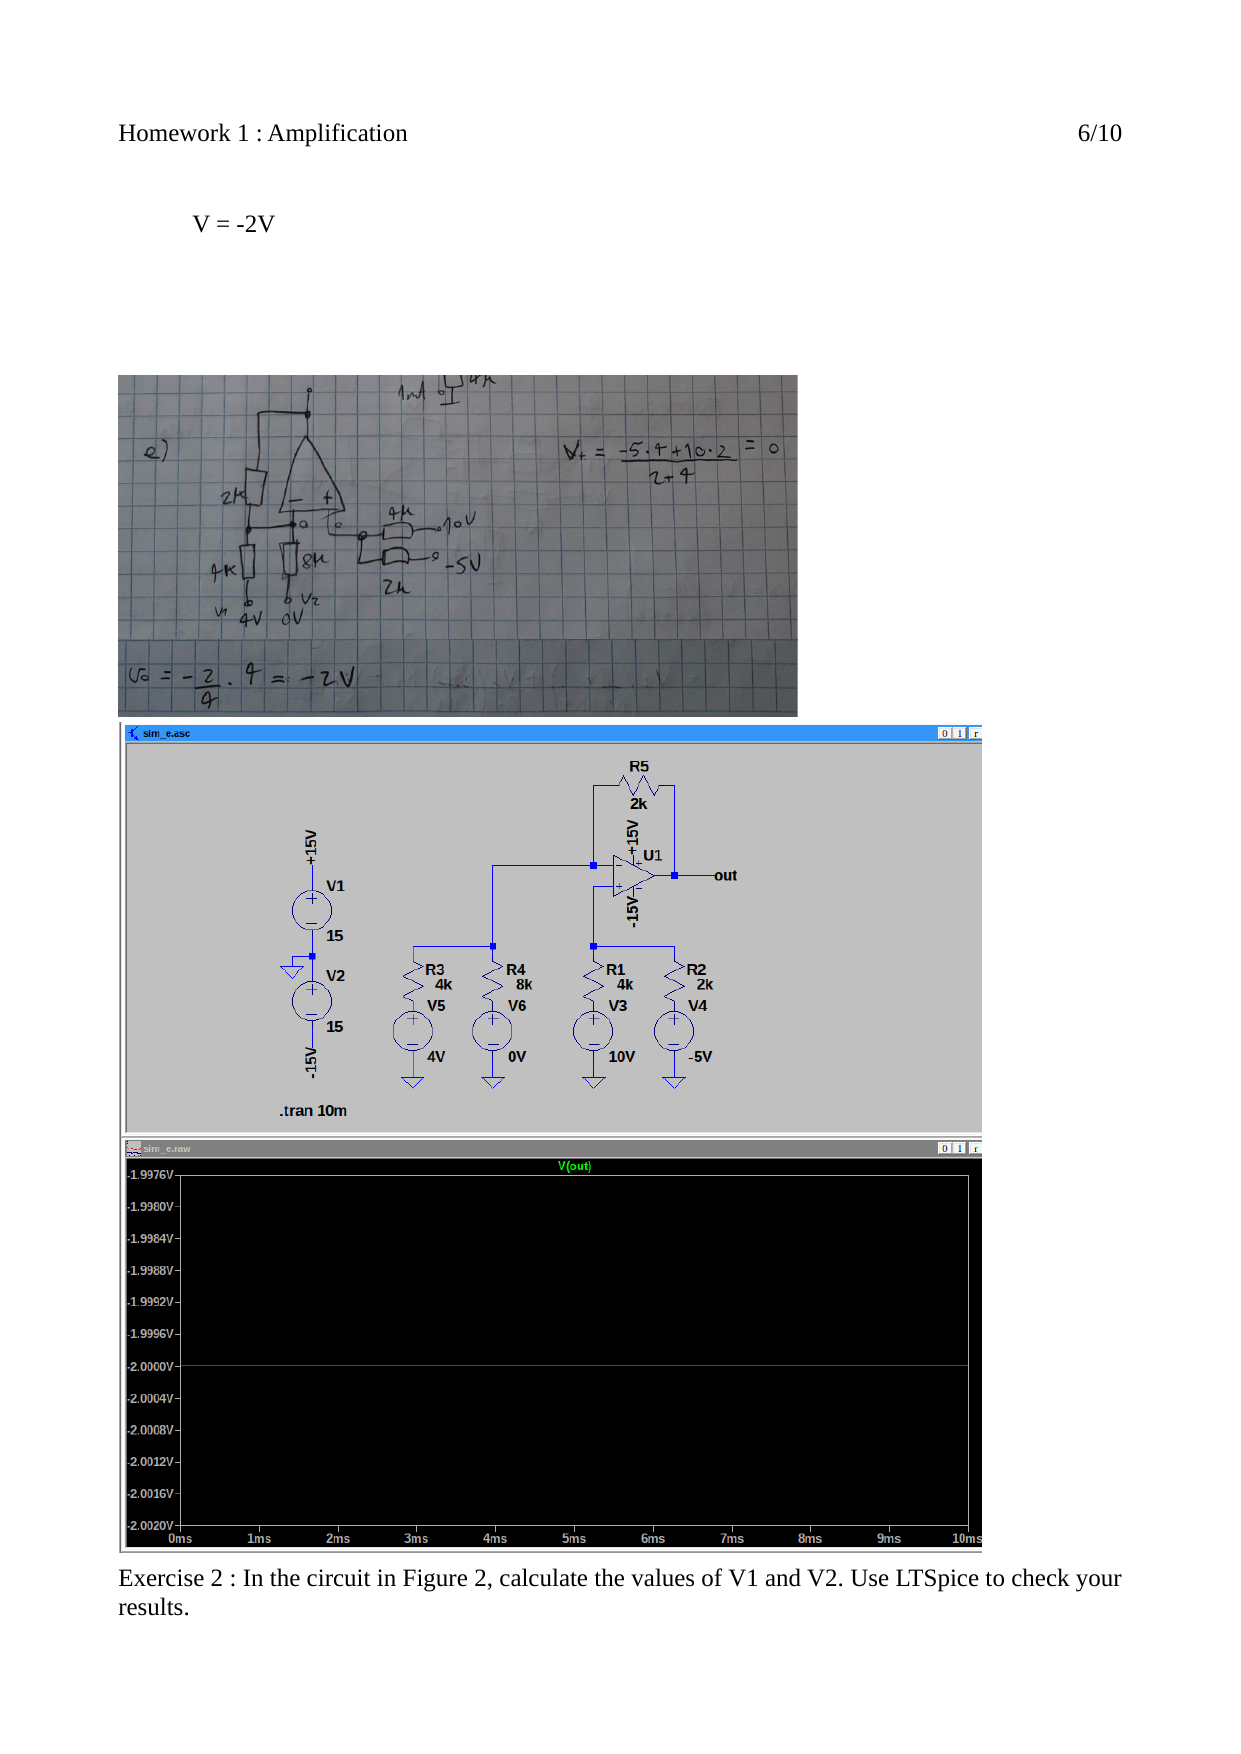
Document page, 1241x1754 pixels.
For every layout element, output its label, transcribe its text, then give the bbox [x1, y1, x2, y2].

text V = -2V [118, 209, 1122, 238]
picture [119, 722, 982, 1553]
picture [118, 375, 798, 640]
text Exercise 2 : In the circuit in Figure 2, calculate the values of V1 and V2. Use LTSpice to check your results. [118, 1563, 1122, 1621]
